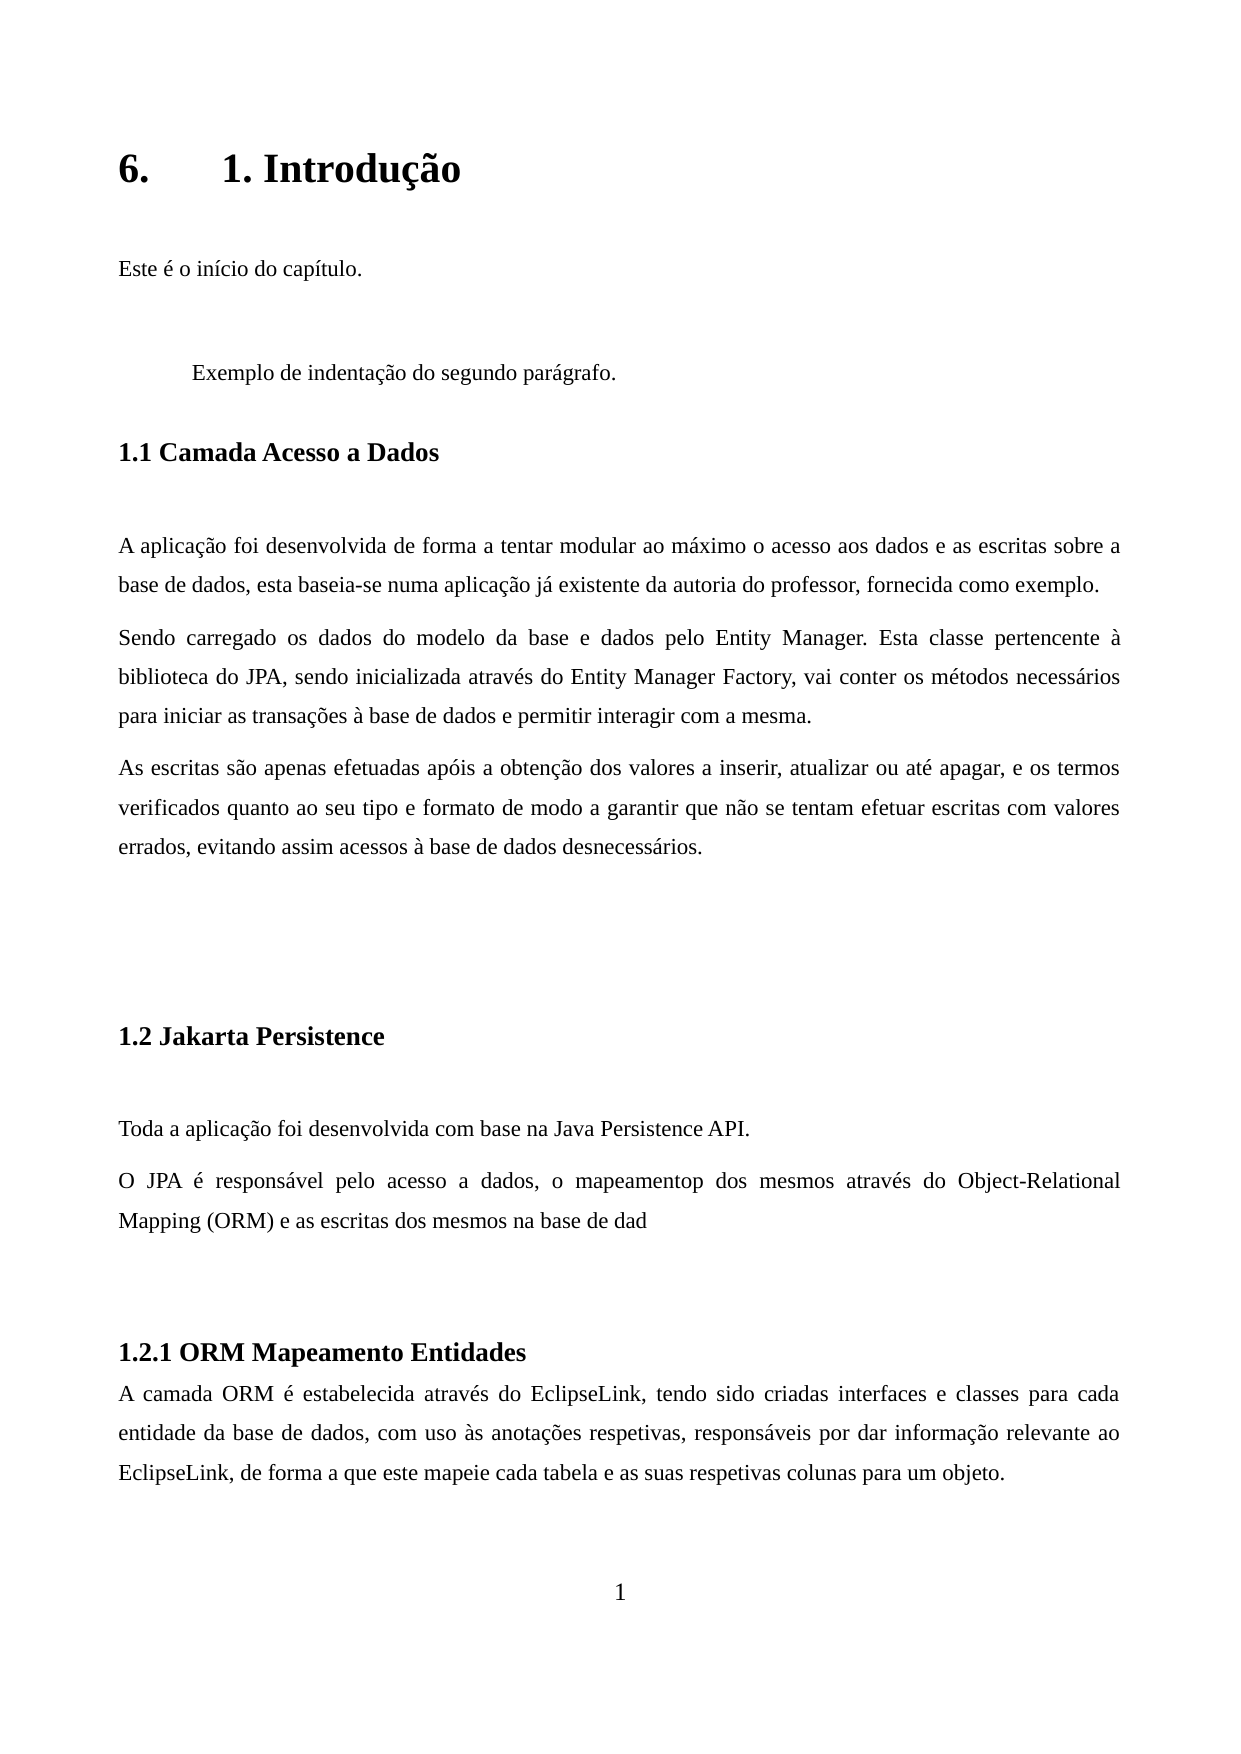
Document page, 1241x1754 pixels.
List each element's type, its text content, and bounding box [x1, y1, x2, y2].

subtitle 1.2 Jakarta Persistence [118, 1020, 1122, 1051]
text A aplicação foi desenvolvida de forma a tentar modular ao máximo o acesso aos dados e as escritas sobre a base de dados, esta baseia-se numa aplicação já existente da autoria do professor, fornecida como exemplo. [118, 532, 1122, 598]
text A camada ORM é estabelecida através do EclipseLink, tendo sido criadas interfaces e classes para cada entidade da base de dados, com uso às anotações respetivas, responsáveis por dar informação relevante ao EclipseLink, de forma a que este mapeie cada tabela e as suas respetivas colunas para um objeto. [118, 1379, 1122, 1485]
subtitle 1.1 Camada Acesso a Dados [118, 436, 1122, 468]
text Sendo carregado os dados do modelo da base e dados pelo Entity Manager. Esta classe pertencente à biblioteca do JPA, sendo inicializada através do Entity Manager Factory, vai conter os métodos necessários para iniciar as transações à base de dados e permitir interagir com a mesma. [118, 623, 1122, 729]
text O JPA é responsável pelo acesso a dados, o mapeamentop dos mesmos através do Object-Relational Mapping (ORM) e as escritas dos mesmos na base de dad [118, 1167, 1122, 1233]
text As escritas são apenas efetuadas apóis a obtenção dos valores a inserir, atualizar ou até apagar, e os termos verificados quanto ao seu tipo e formato de modo a garantir que não se tentam efetuar escritas com valores errados, evitando assim acessos à base de dados desnecessários. [118, 754, 1122, 860]
text Exemplo de indentação do segundo parágrafo. [118, 359, 1122, 386]
subtitle 1. Introdução [118, 143, 1122, 191]
text Este é o início do capítulo. [118, 256, 1122, 282]
text Toda a aplicação foi desenvolvida com base na Java Persistence API. [118, 1116, 1122, 1142]
subtitle 1.2.1 ORM Mapeamento Entidades [118, 1336, 1122, 1367]
